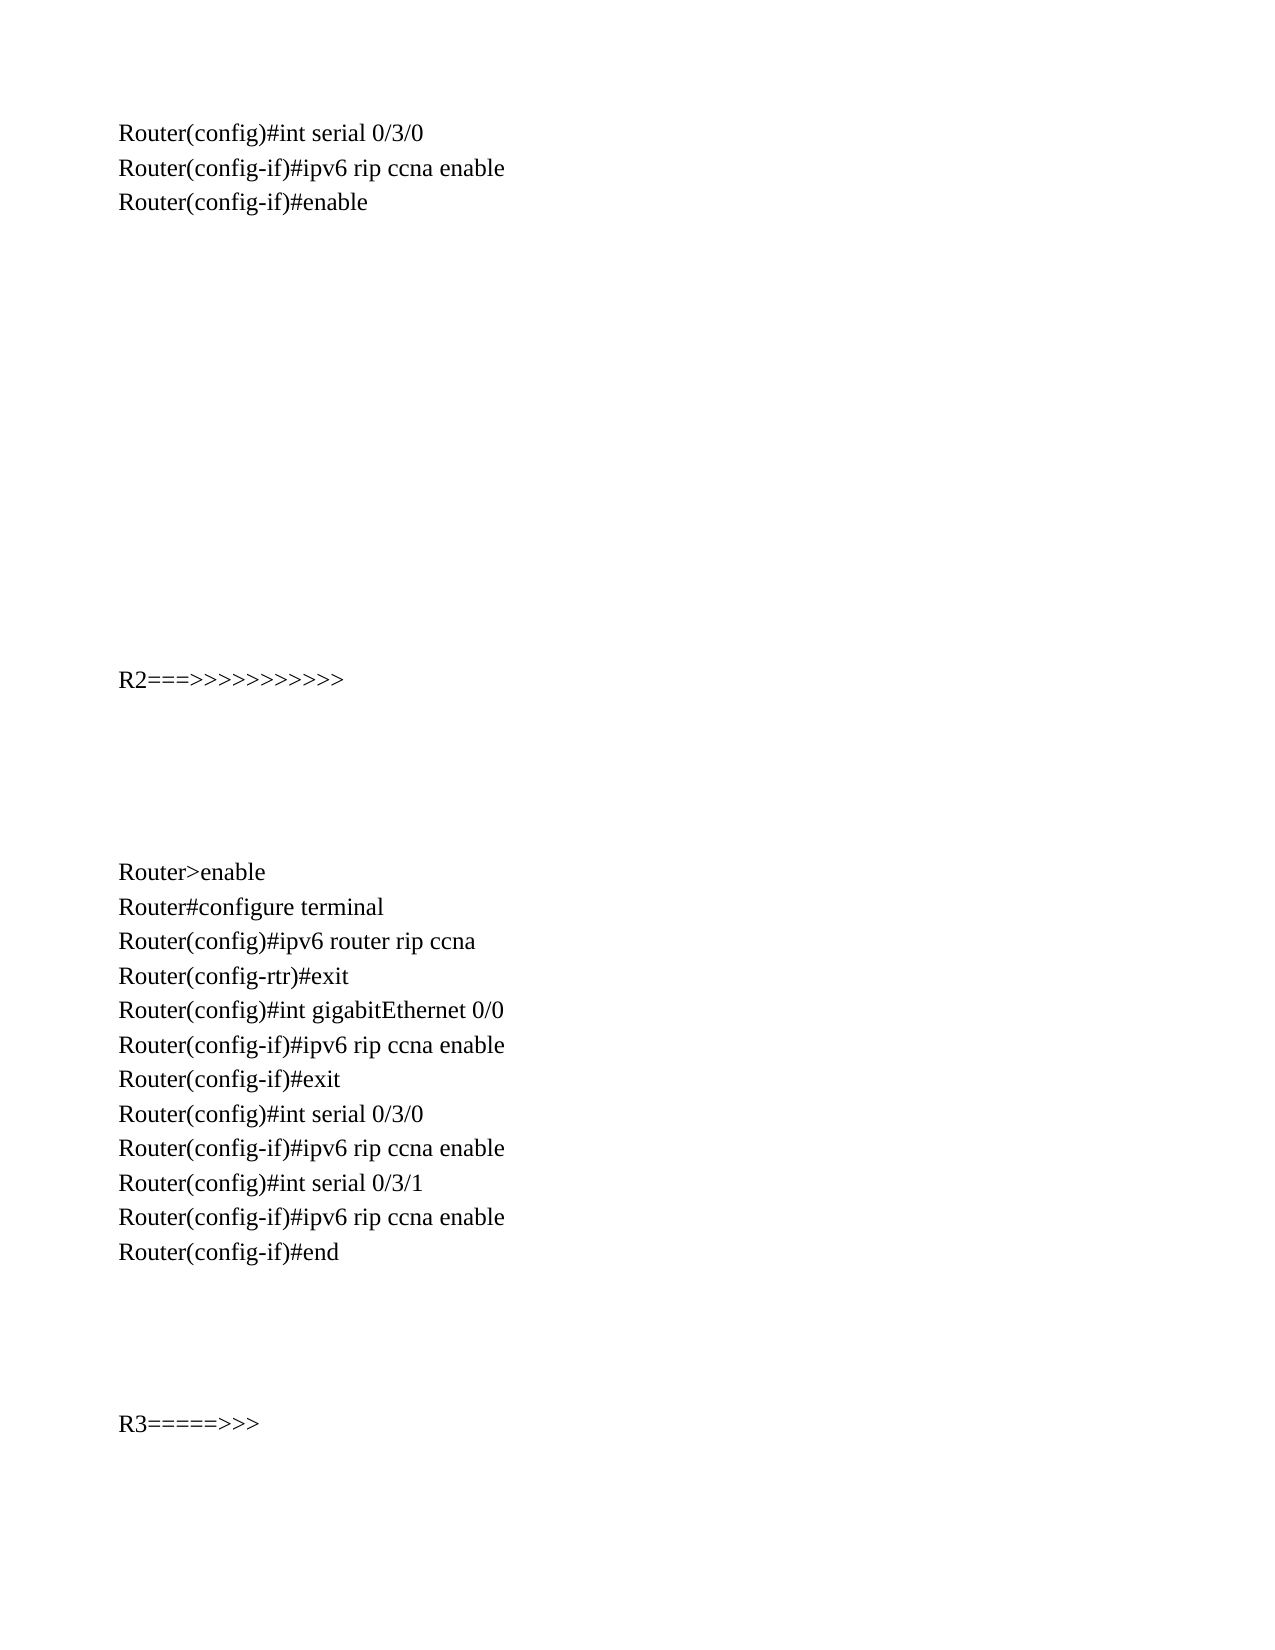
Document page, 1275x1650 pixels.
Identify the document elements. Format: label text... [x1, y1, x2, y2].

text Router(config-if)#ipv6 rip ccna enable [118, 153, 1157, 181]
text Router(config)#int gigabitEthernet 0/0 [118, 995, 1157, 1024]
text Router(config)#int serial 0/3/0 [118, 118, 1157, 147]
text Router(config)#int serial 0/3/0 [118, 1099, 1157, 1128]
text Router(config-if)#enable [118, 187, 1157, 216]
text Router(config-rtr)#exit [118, 961, 1157, 990]
text Router>enable [118, 857, 1157, 886]
text Router#configure terminal [118, 892, 1157, 921]
text Router(config-if)#ipv6 rip ccna enable [118, 1030, 1157, 1059]
text Router(config-if)#exit [118, 1064, 1157, 1093]
text R3=====>>> [118, 1409, 1157, 1438]
text Router(config-if)#ipv6 rip ccna enable [118, 1202, 1157, 1231]
text Router(config)#int serial 0/3/1 [118, 1168, 1157, 1197]
text Router(config-if)#ipv6 rip ccna enable [118, 1133, 1157, 1162]
text Router(config)#ipv6 router rip ccna [118, 926, 1157, 955]
text R2===>>>>>>>>>>> [118, 665, 1157, 693]
text Router(config-if)#end [118, 1237, 1157, 1266]
